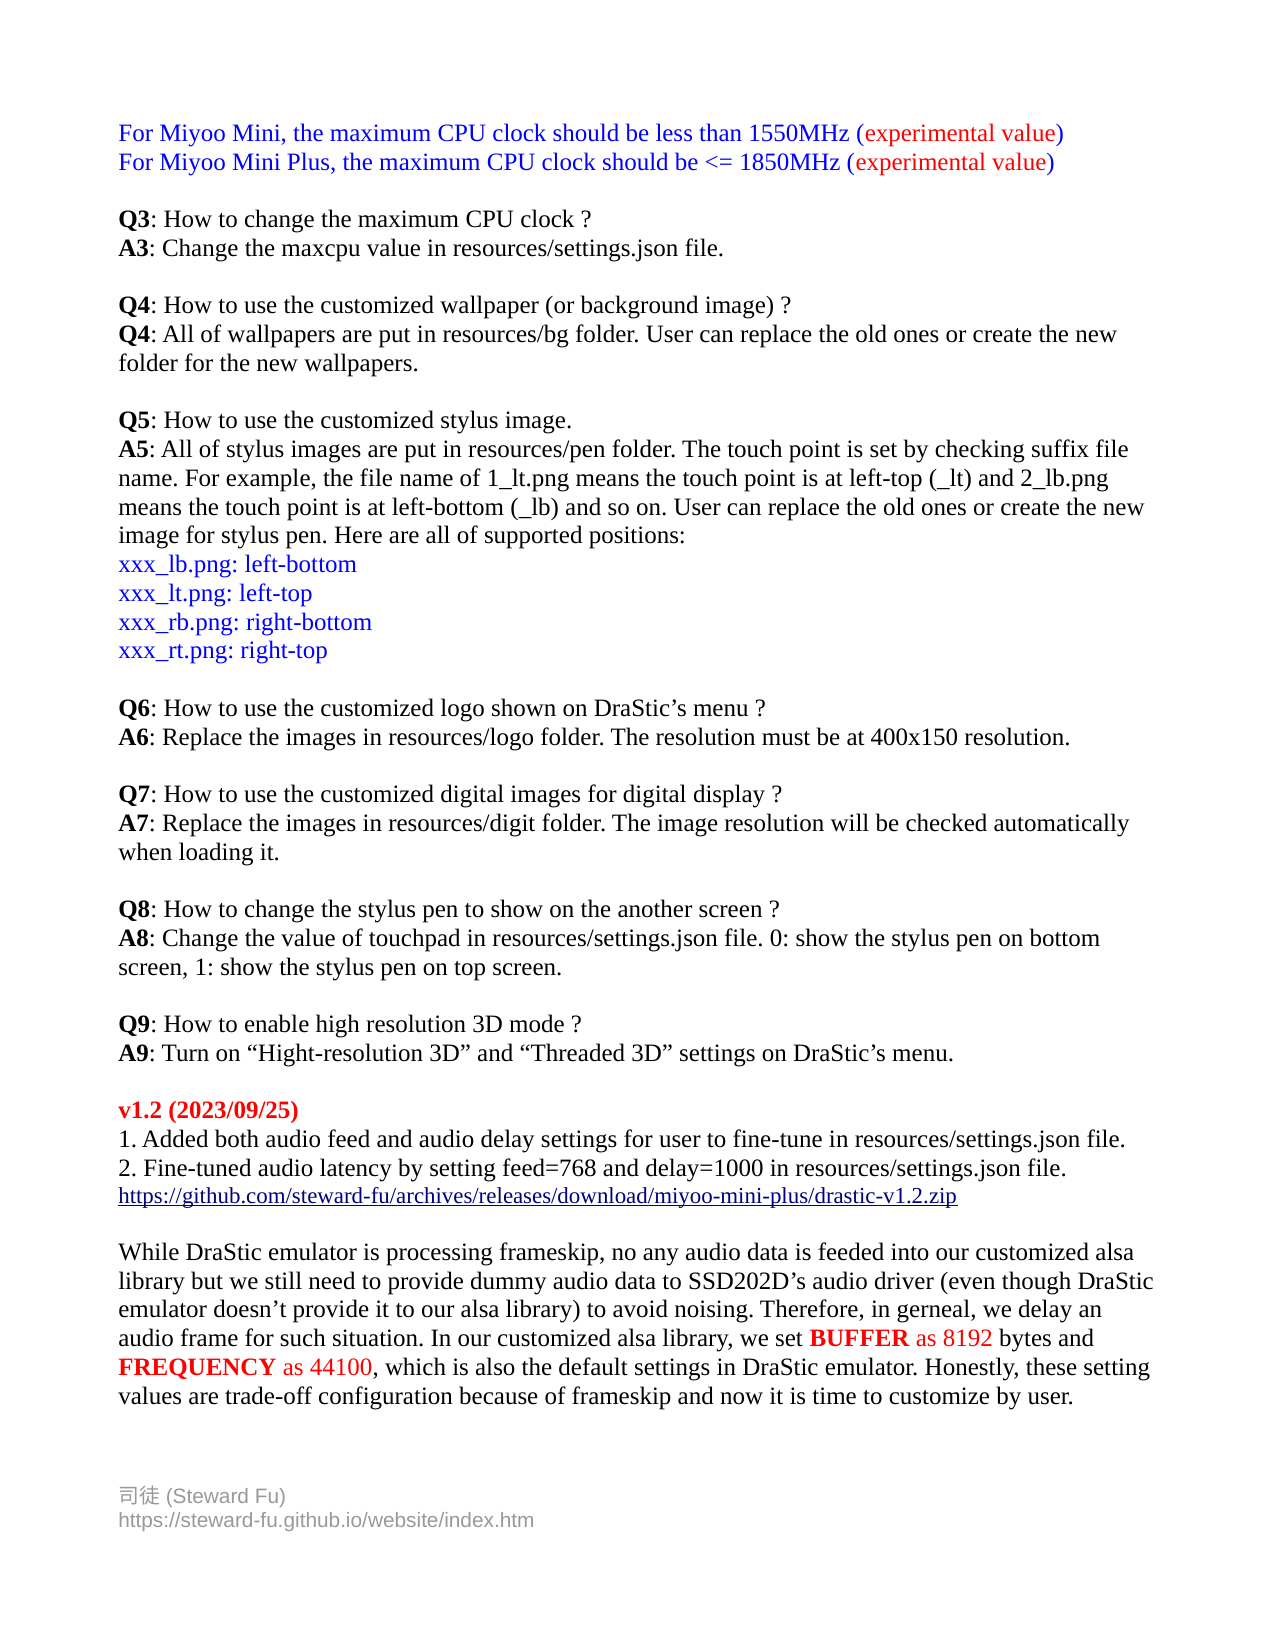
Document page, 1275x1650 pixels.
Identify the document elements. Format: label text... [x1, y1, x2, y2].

text A3: Change the maxcpu value in resources/settings.json file. [118, 233, 1157, 262]
text For Miyoo Mini Plus, the maximum CPU clock should be <= 1850MHz (experimental value) [118, 147, 1157, 176]
text Q9: How to enable high resolution 3D mode ? [118, 1009, 1157, 1038]
text 2. Fine-tuned audio latency by setting feed=768 and delay=1000 in resources/settings.json file. [118, 1153, 1157, 1182]
text Q8: How to change the stylus pen to show on the another screen ? [118, 894, 1157, 923]
text Q4: How to use the customized wallpaper (or background image) ? [118, 291, 1157, 319]
text For Miyoo Mini, the maximum CPU clock should be less than 1550MHz (experimental value) [118, 118, 1157, 147]
text Q7: How to use the customized digital images for digital display ? [118, 779, 1157, 808]
text xxx_lt.png: left-top [118, 578, 1157, 607]
text A8: Change the value of touchpad in resources/settings.json file. 0: show the stylus pen on bottom screen, 1: show the stylus pen on top screen. [118, 923, 1157, 981]
text A6: Replace the images in resources/logo folder. The resolution must be at 400x150 resolution. [118, 722, 1157, 751]
text xxx_rb.png: right-bottom [118, 607, 1157, 636]
text A7: Replace the images in resources/digit folder. The image resolution will be checked automatically when loading it. [118, 808, 1157, 866]
text Q6: How to use the customized logo shown on DraStic’s menu ? [118, 693, 1157, 722]
text A5: All of stylus images are put in resources/pen folder. The touch point is set by checking suffix file name. For example, the file name of 1_lt.png means the touch point is at left-top (_lt) and 2_lb.png means the touch point is at left-bottom (_lb) and so on. User can replace the old ones or create the new image for stylus pen. Here are all of supported positions: [118, 434, 1157, 549]
text https://github.com/steward-fu/archives/releases/download/miyoo-mini-plus/drastic-v1.2.zip [118, 1182, 1157, 1208]
text Q5: How to use the customized stylus image. [118, 406, 1157, 434]
text Q4: All of wallpapers are put in resources/bg folder. User can replace the old ones or create the new folder for the new wallpapers. [118, 319, 1157, 377]
text A9: Turn on “Hight-resolution 3D” and “Threaded 3D” settings on DraStic’s menu. [118, 1038, 1157, 1067]
text xxx_rt.png: right-top [118, 636, 1157, 664]
text xxx_lb.png: left-bottom [118, 549, 1157, 578]
text v1.2 (2023/09/25) [118, 1096, 1157, 1124]
text While DraStic emulator is processing frameskip, no any audio data is feeded into our customized alsa library but we still need to provide dummy audio data to SSD202D’s audio driver (even though DraStic emulator doesn’t provide it to our alsa library) to avoid noising. Therefore, in gerneal, we delay an audio frame for such situation. In our customized alsa library, we set BUFFER as 8192 bytes and FREQUENCY as 44100, which is also the default settings in DraStic emulator. Honestly, these setting values are trade-off configuration because of frameskip and now it is time to customize by user. [118, 1237, 1157, 1409]
text 1. Added both audio feed and audio delay settings for user to fine-tune in resources/settings.json file. [118, 1124, 1157, 1153]
text Q3: How to change the maximum CPU clock ? [118, 204, 1157, 233]
